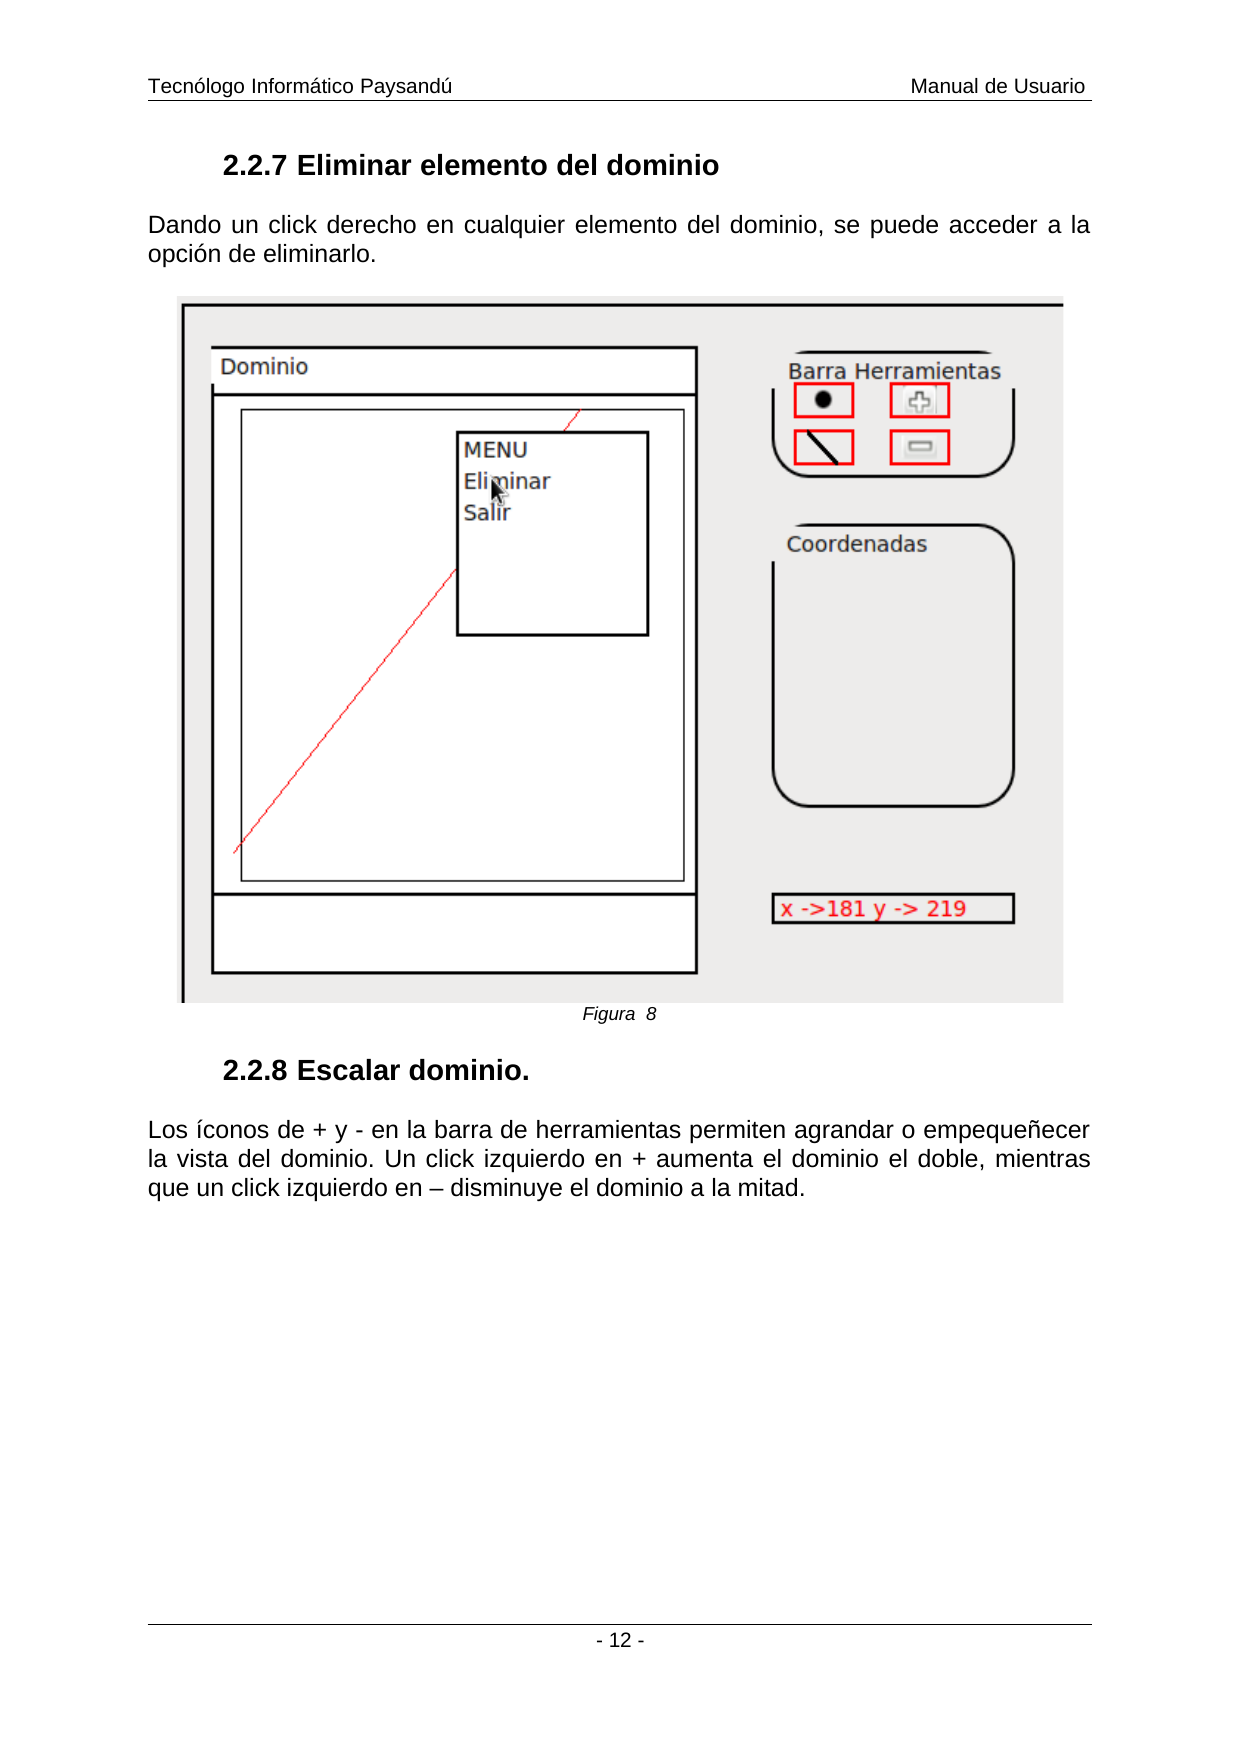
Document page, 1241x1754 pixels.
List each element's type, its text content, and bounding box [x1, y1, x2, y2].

text Dando un click derecho en cualquier elemento del dominio, se puede acceder a la opción de eliminarlo. [148, 210, 1092, 267]
text Los íconos de + y - en la barra de herramientas permiten agrandar o empequeñecer la vista del dominio. Un click izquierdo en + aumenta el dominio el doble, mientras que un click izquierdo en – disminuye el dominio a la mitad. [148, 1115, 1092, 1201]
text Figura 8 [148, 296, 1092, 1024]
picture [176, 296, 1064, 1003]
subtitle Eliminar elemento del dominio [223, 148, 1092, 181]
subtitle Escalar dominio. [223, 1053, 1092, 1086]
